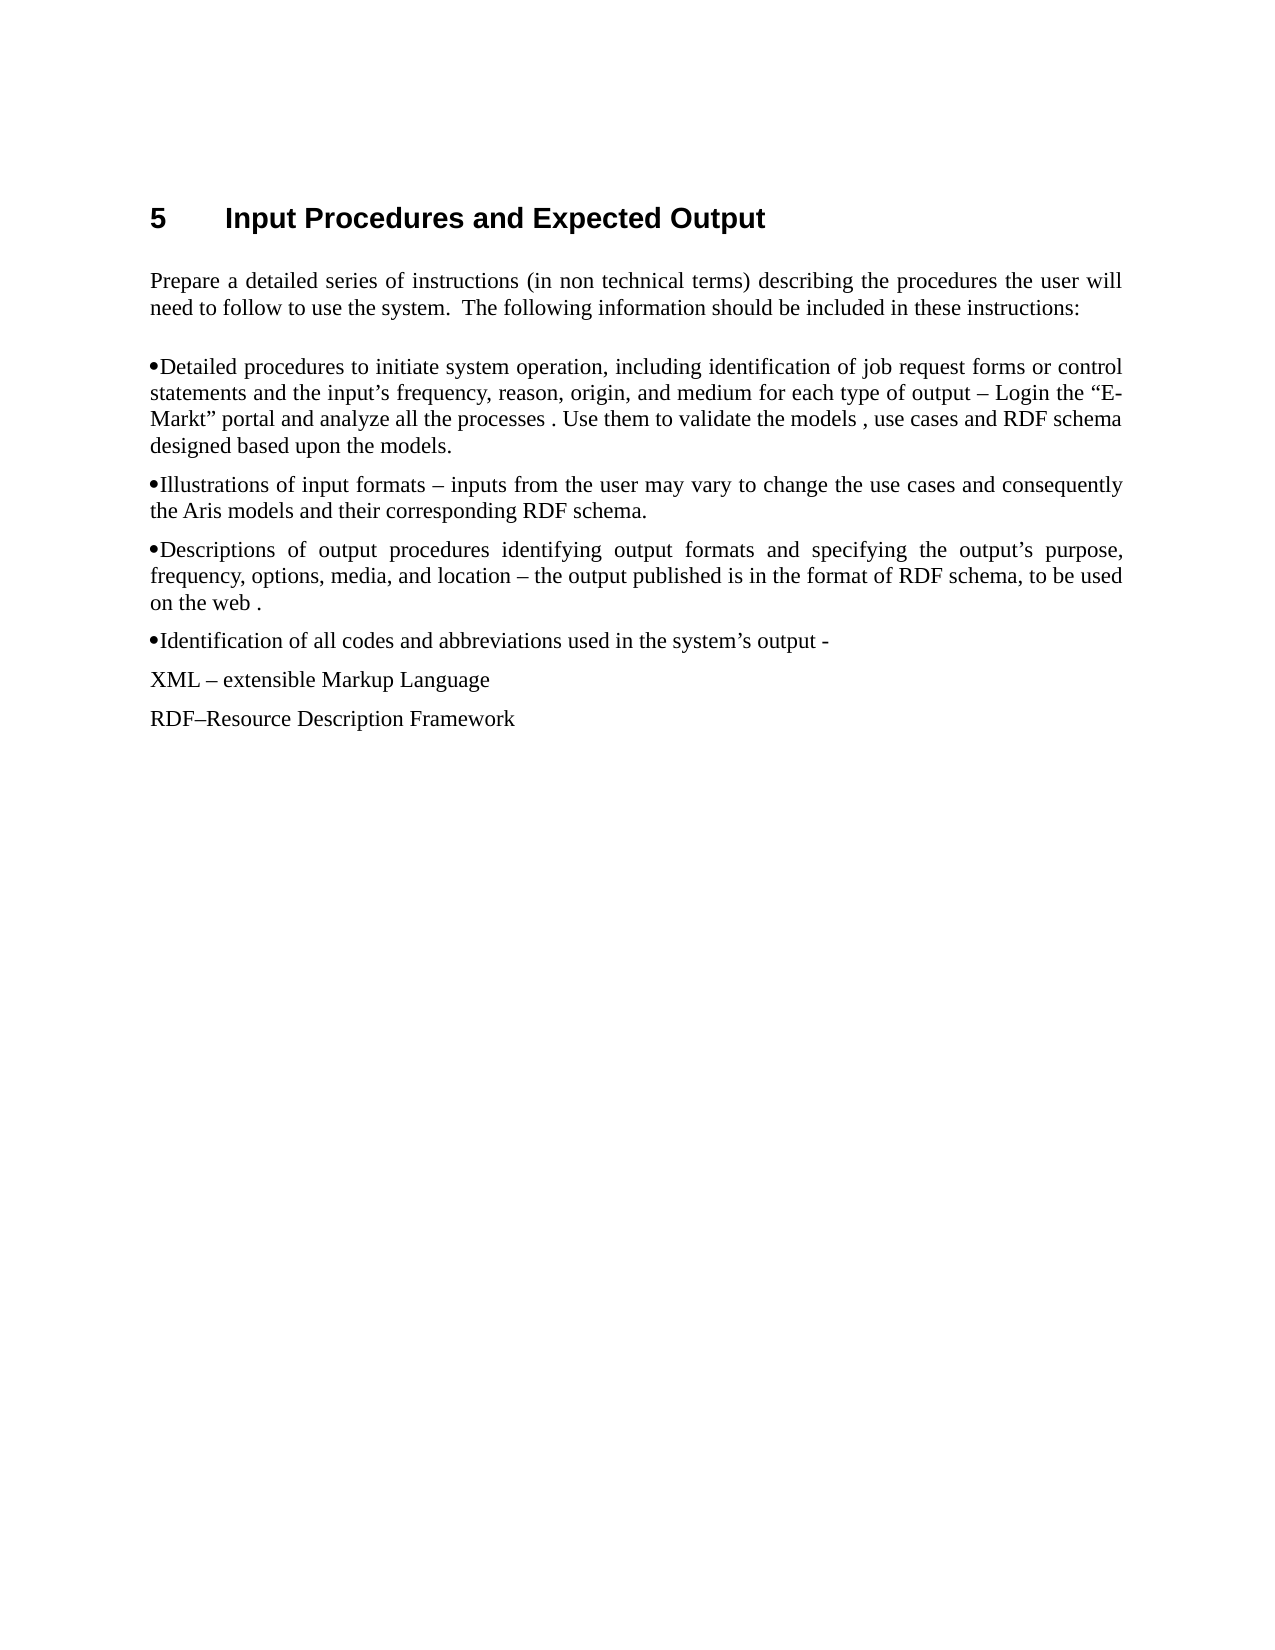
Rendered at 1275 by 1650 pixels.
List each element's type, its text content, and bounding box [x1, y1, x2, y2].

text XML – extensible Markup Language [150, 666, 1125, 693]
list Descriptions of output procedures identifying output formats and specifying the output’s purpose, frequency, options, media, and location – the output published is in the format of RDF schema, to be used on the web . [150, 536, 1125, 615]
list Identification of all codes and abbreviations used in the system’s output - [150, 627, 1125, 654]
text Prepare a detailed series of instructions (in non technical terms) describing the procedures the user will need to follow to use the system. The following information should be included in these instructions: [150, 267, 1125, 320]
text RDF–Resource Description Framework [150, 705, 1125, 732]
list Illustrations of input formats – inputs from the user may vary to change the use cases and consequently the Aris models and their corresponding RDF schema. [150, 471, 1125, 523]
subtitle 5 Input Procedures and Expected Output [150, 201, 1125, 235]
list Detailed procedures to initiate system operation, including identification of job request forms or control statements and the input’s frequency, reason, origin, and medium for each type of output – Login the “E-Markt” portal and analyze all the processes . Use them to validate the models , use cases and RDF schema designed based upon the models. [150, 353, 1125, 458]
